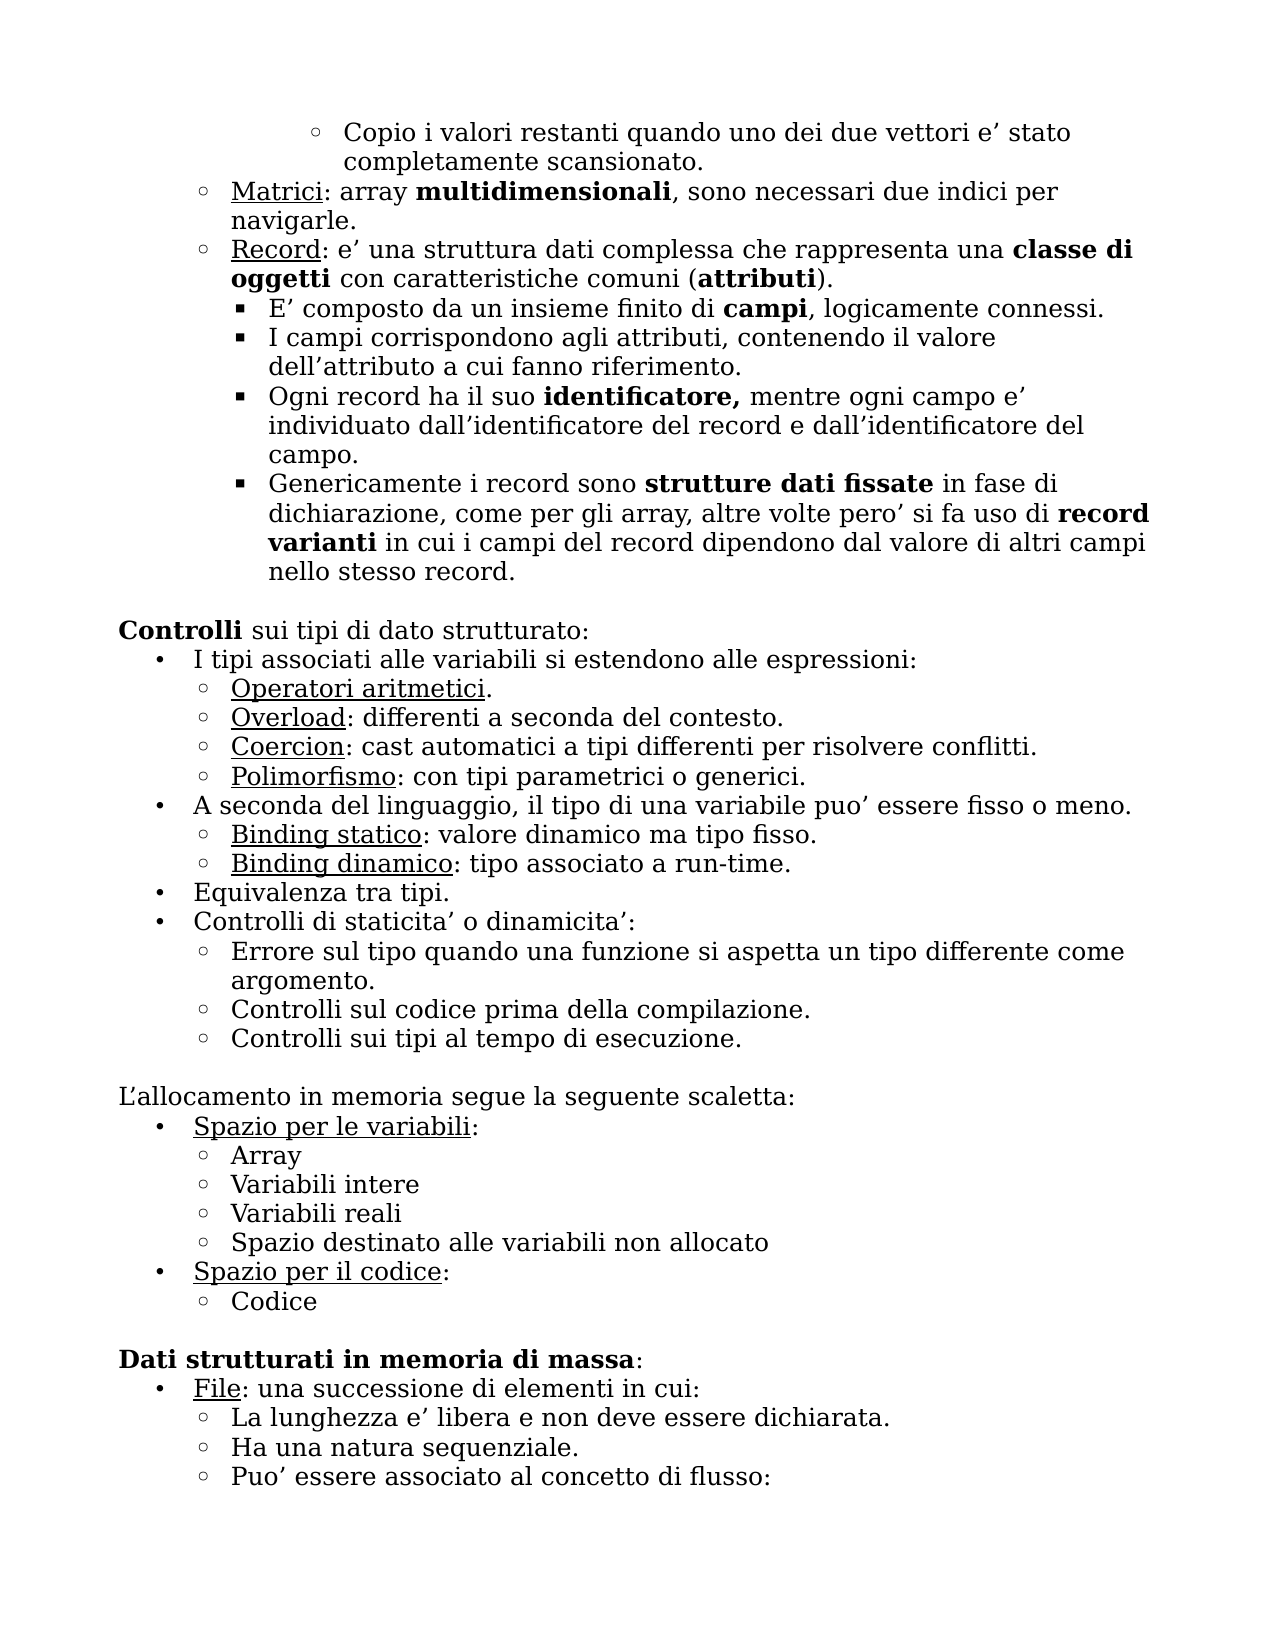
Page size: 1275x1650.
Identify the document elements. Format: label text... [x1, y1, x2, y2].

list Ogni record ha il suo identificatore, mentre ogni campo e’ individuato dall’identificatore del record e dall’identificatore del campo. [231, 381, 1157, 469]
list Operatori aritmetici. [193, 674, 1157, 703]
list Binding statico: valore dinamico ma tipo fisso. [193, 820, 1157, 849]
list E’ composto da un insieme finito di campi, logicamente connessi. [231, 294, 1157, 323]
list A seconda del linguaggio, il tipo di una variabile puo’ essere fisso o meno. [156, 791, 1157, 820]
list Spazio destinato alle variabili non allocato [193, 1228, 1157, 1257]
list Variabili intere [193, 1170, 1157, 1199]
list Overload: differenti a seconda del contesto. [193, 703, 1157, 732]
list La lunghezza e’ libera e non deve essere dichiarata. [193, 1403, 1157, 1433]
list Genericamente i record sono strutture dati fissate in fase di dichiarazione, come per gli array, altre volte pero’ si fa uso di record varianti in cui i campi del record dipendono dal valore di altri campi nello stesso record. [231, 469, 1157, 586]
list File: una successione di elementi in cui: [156, 1374, 1157, 1403]
list Errore sul tipo quando una funzione si aspetta un tipo differente come argomento. [193, 937, 1157, 995]
text Controlli sui tipi di dato strutturato: [118, 616, 1157, 645]
list I campi corrispondono agli attributi, contenendo il valore dell’attributo a cui fanno riferimento. [231, 323, 1157, 381]
list Spazio per il codice: [156, 1257, 1157, 1287]
list Equivalenza tra tipi. [156, 878, 1157, 907]
list Polimorfismo: con tipi parametrici o generici. [193, 762, 1157, 791]
list Copio i valori restanti quando uno dei due vettori e’ stato completamente scansionato. [306, 118, 1157, 176]
list Spazio per le variabili: [156, 1112, 1157, 1141]
list Controlli sul codice prima della compilazione. [193, 995, 1157, 1024]
list Puo’ essere associato al concetto di flusso: [193, 1462, 1157, 1491]
list Matrici: array multidimensionali, sono necessari due indici per navigarle. [193, 176, 1157, 235]
list Codice [193, 1287, 1157, 1316]
list Binding dinamico: tipo associato a run-time. [193, 849, 1157, 878]
list I tipi associati alle variabili si estendono alle espressioni: [156, 645, 1157, 674]
list Controlli sui tipi al tempo di esecuzione. [193, 1024, 1157, 1053]
text L’allocamento in memoria segue la seguente scaletta: [118, 1082, 1157, 1112]
list Variabili reali [193, 1199, 1157, 1228]
list Array [193, 1141, 1157, 1170]
list Record: e’ una struttura dati complessa che rappresenta una classe di oggetti con caratteristiche comuni (attributi). [193, 235, 1157, 294]
list Ha una natura sequenziale. [193, 1433, 1157, 1462]
list Coercion: cast automatici a tipi differenti per risolvere conflitti. [193, 732, 1157, 762]
list Controlli di staticita’ o dinamicita’: [156, 907, 1157, 937]
text Dati strutturati in memoria di massa: [118, 1345, 1157, 1374]
